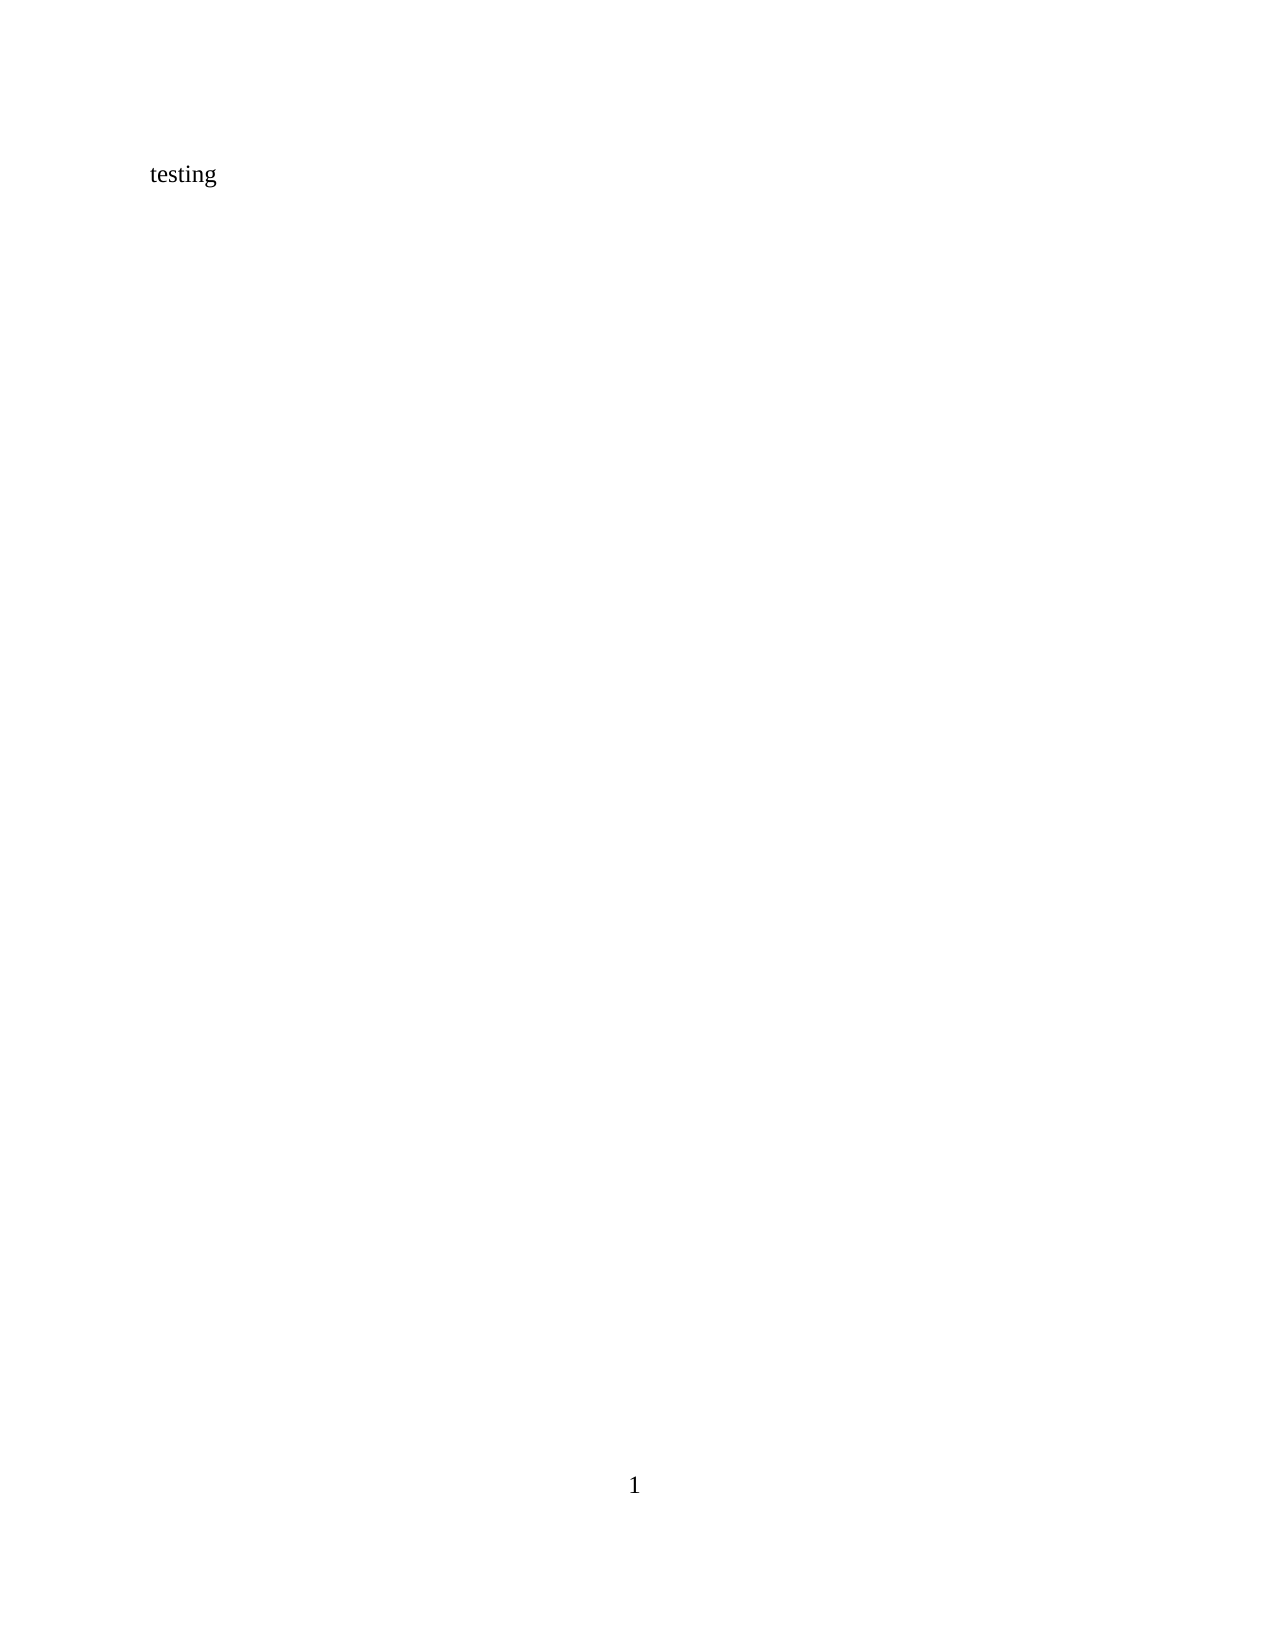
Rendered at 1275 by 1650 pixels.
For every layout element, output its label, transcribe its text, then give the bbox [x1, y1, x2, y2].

text testing [150, 159, 1125, 188]
